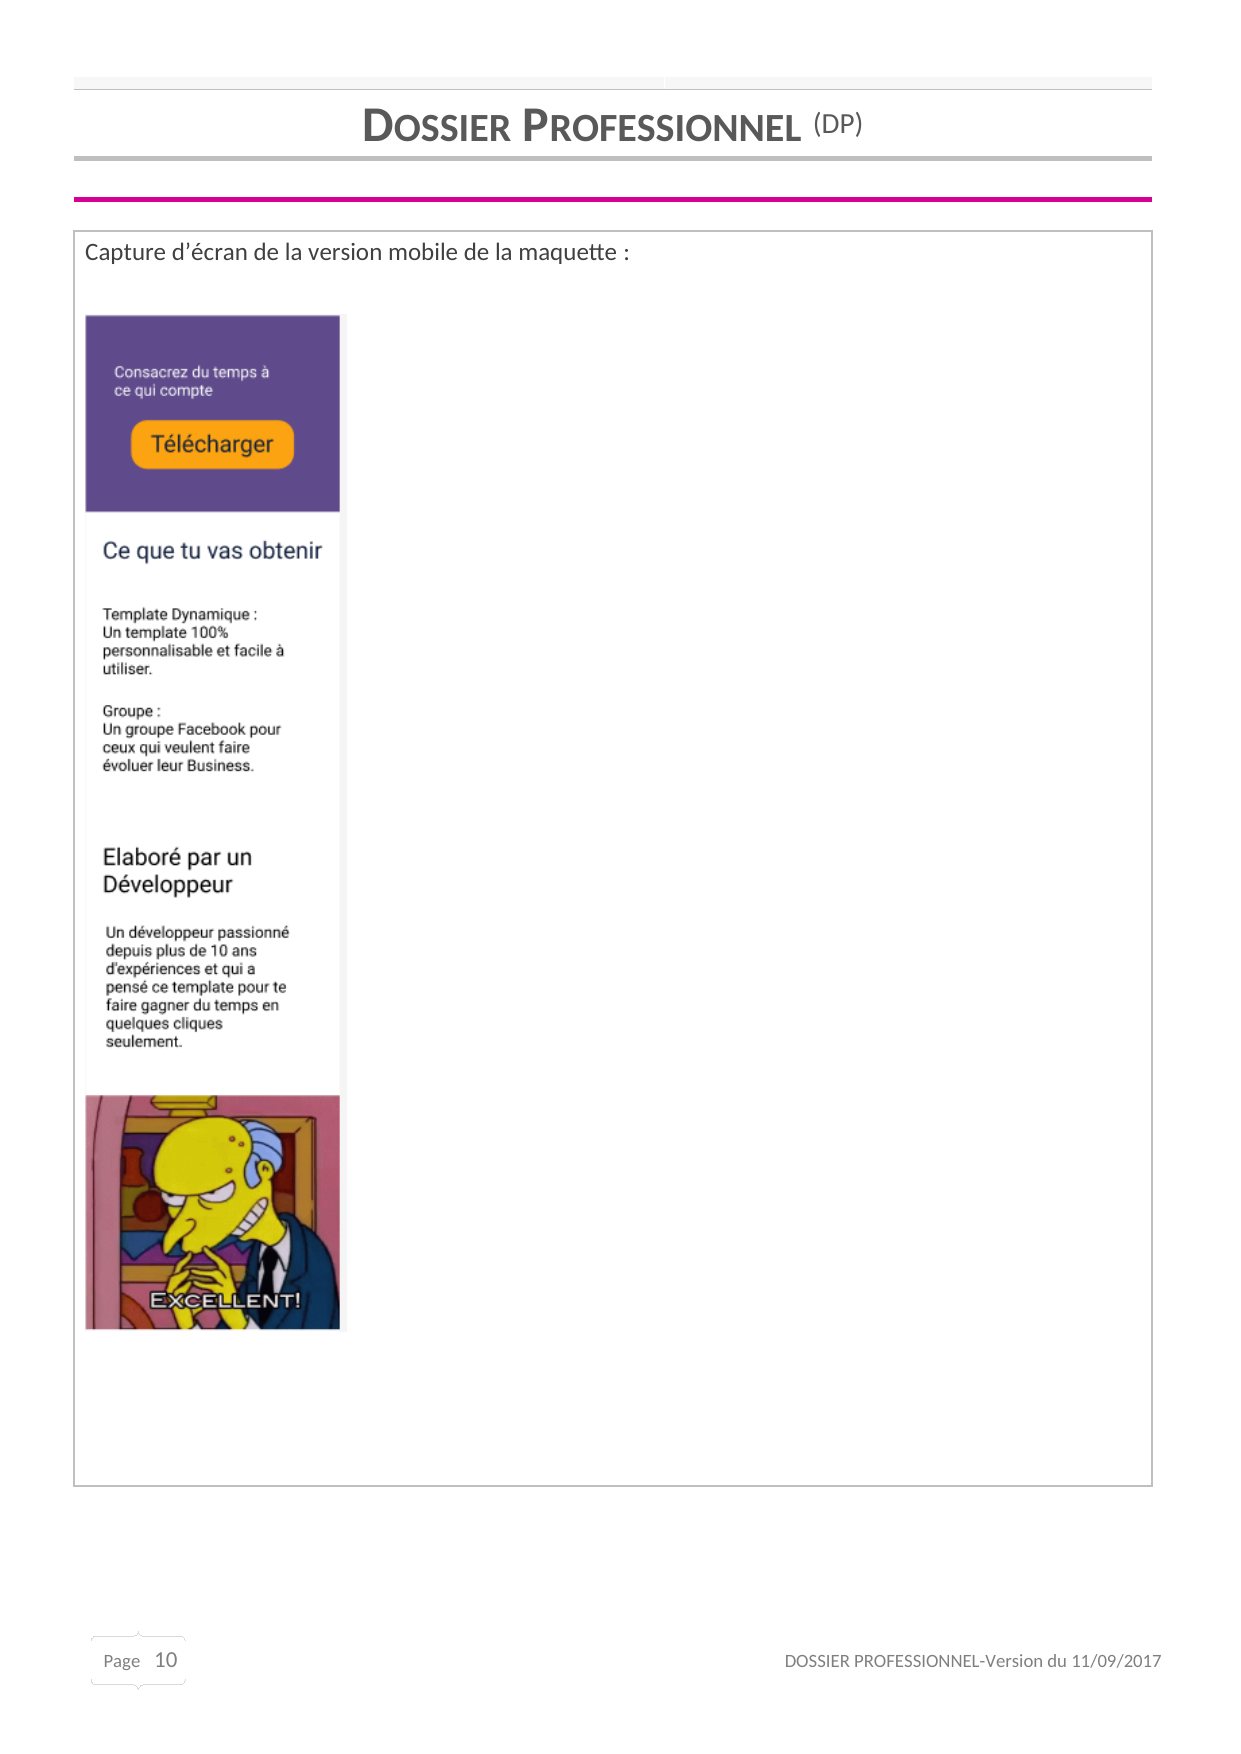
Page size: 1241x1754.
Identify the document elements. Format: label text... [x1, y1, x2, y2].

picture [85, 314, 348, 1332]
table_cell Capture d’écran de la version mobile de la maquette : [75, 232, 1151, 1485]
